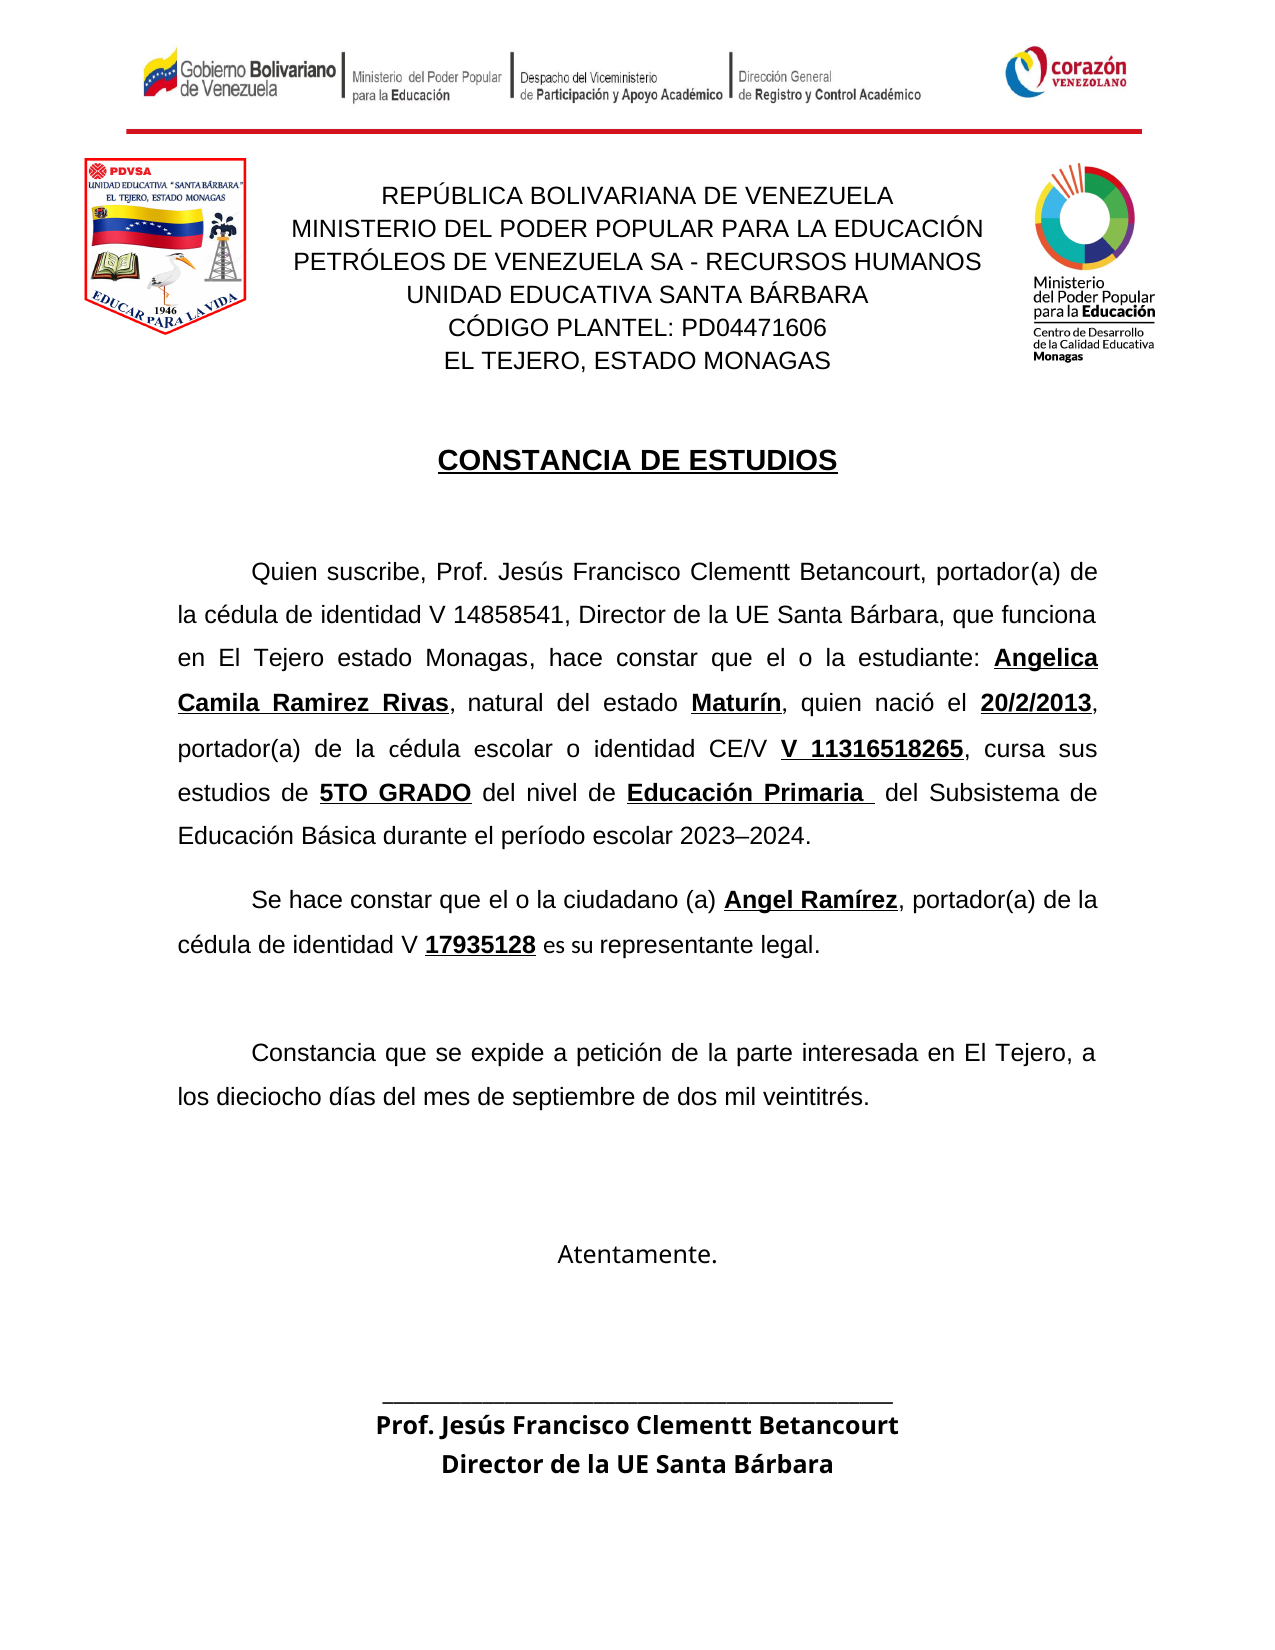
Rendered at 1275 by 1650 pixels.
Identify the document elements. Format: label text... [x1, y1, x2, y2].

text Director de la UE Santa Bárbara [177, 1447, 1098, 1481]
text UNIDAD EDUCATIVA SANTA BÁRBARA [252, 280, 978, 308]
picture [79, 158, 252, 335]
text Se hace constar que el o la ciudadano (a) Angel Ramírez, portador(a) de la cédula de identidad V 17935128 es su representante legal. [177, 885, 1098, 959]
subtitle CONSTANCIA DE ESTUDIOS [177, 443, 1098, 476]
text Constancia que se expide a petición de la parte interesada en El Tejero, a los dieciocho días del mes de septiembre de dos mil veintitrés. [177, 1038, 1098, 1110]
subtitle PETRÓLEOS DE VENEZUELA SA - RECURSOS HUMANOS [252, 247, 978, 275]
picture [126, 11, 1142, 134]
subtitle REPÚBLICA BOLIVARIANA DE VENEZUELA [252, 181, 978, 209]
text Quien suscribe, Prof. Jesús Francisco Clementt Betancourt, portador(a) de la cédula de identidad V 14858541, Director de la UE Santa Bárbara, que funciona en El Tejero estado Monagas, hace constar que el o la estudiante: Angelica Camila Ramirez Rivas, natural del estado Maturín, quien nació el 20/2/2013, portador(a) de la cédula escolar o identidad CE/V V 11316518265, cursa sus estudios de 5TO GRADO del nivel de Educación Primaria del Subsistema de Educación Básica durante el período escolar 2023–2024. [177, 557, 1098, 849]
text ______________________________________________ [177, 1373, 1098, 1407]
text EL TEJERO, ESTADO MONAGAS [177, 346, 978, 374]
picture [978, 153, 1200, 377]
text Atentamente. [177, 1237, 1098, 1271]
text Prof. Jesús Francisco Clementt Betancourt [177, 1407, 1098, 1441]
text CÓDIGO PLANTEL: PD04471606 [177, 313, 978, 341]
subtitle MINISTERIO DEL PODER POPULAR PARA LA EDUCACIÓN [252, 214, 978, 242]
